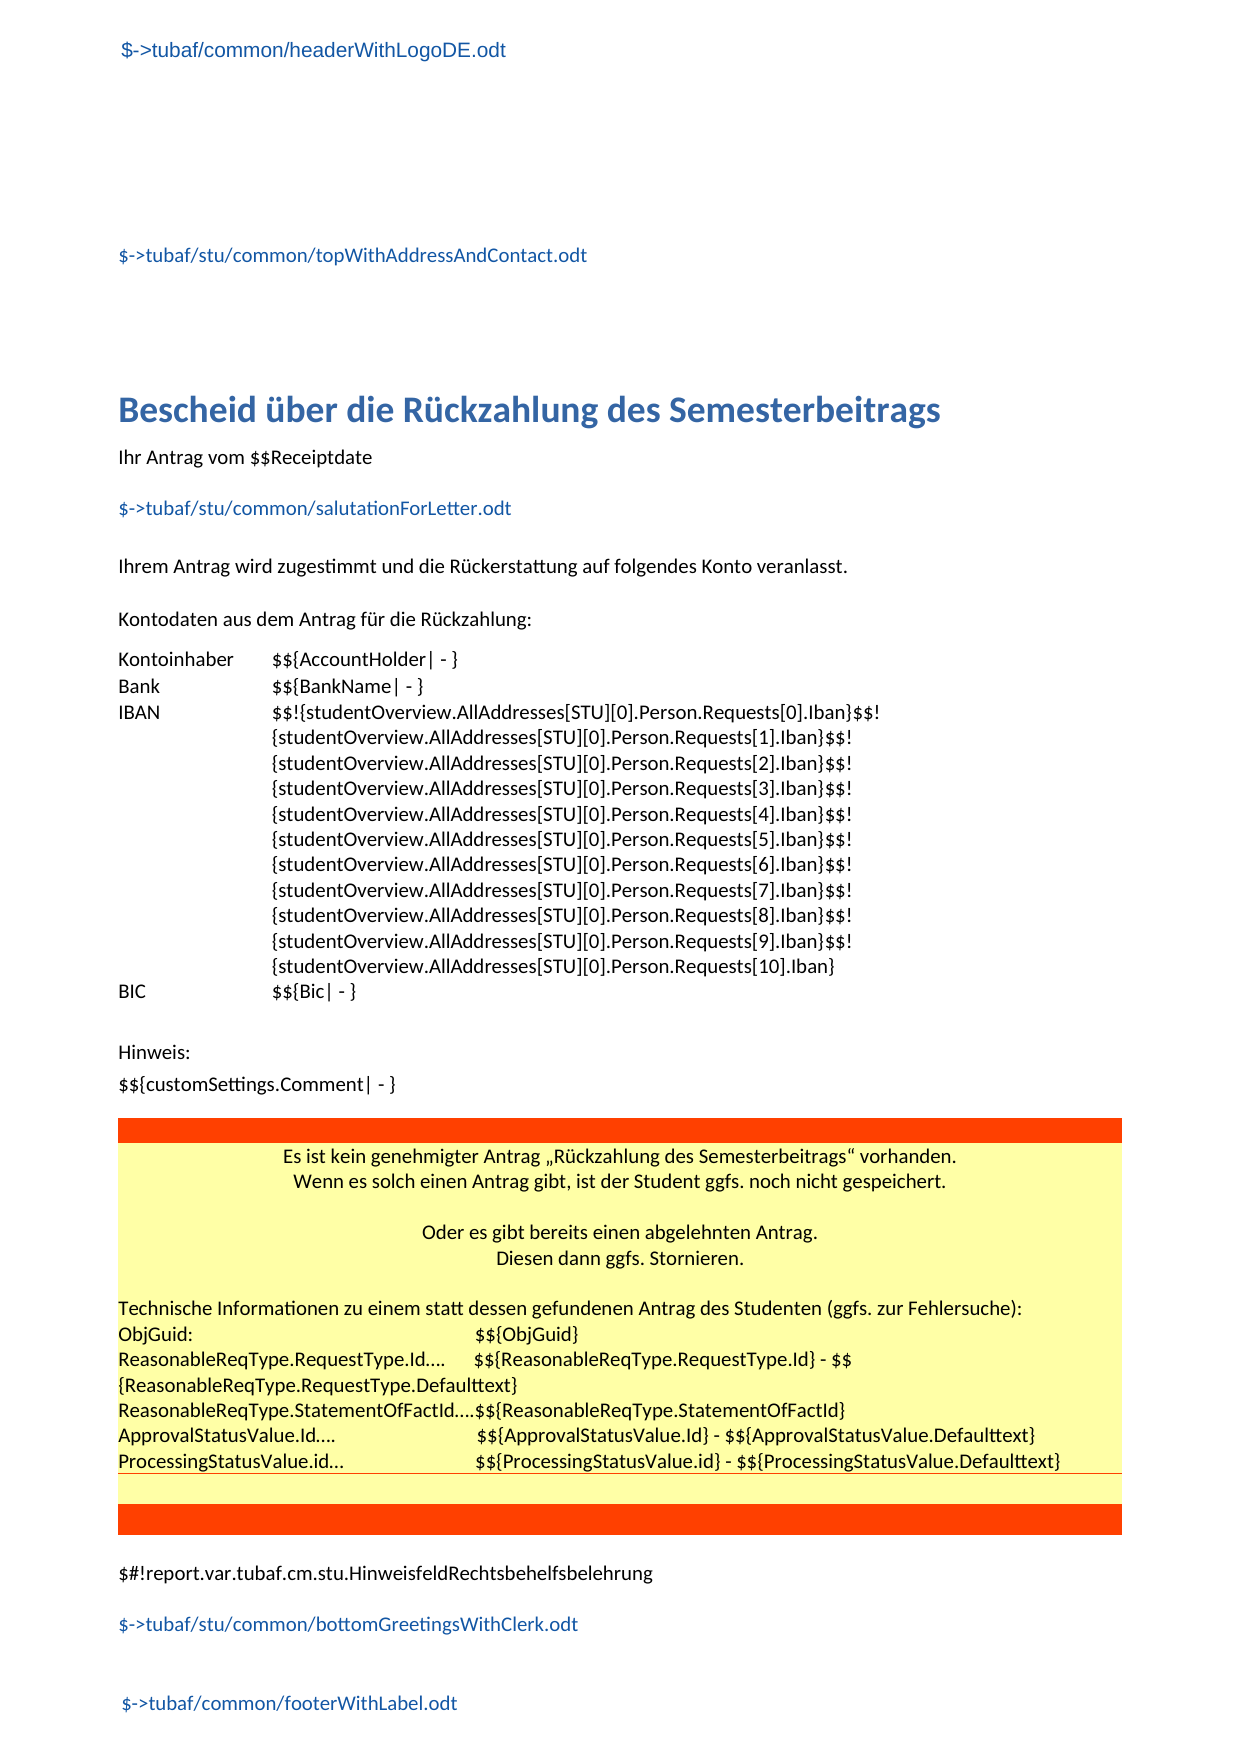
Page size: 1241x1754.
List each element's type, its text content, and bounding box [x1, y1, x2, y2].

table_header [118, 1504, 1122, 1535]
table_cell $$!{studentOverview.AllAddresses[STU][0].Person.Requests[0].Iban}$$!{studentOverview.AllAddresses[STU][0].Person.Requests[1].Iban}$$!{studentOverview.AllAddresses[STU][0].Person.Requests[2].Iban}$$!{studentOverview.AllAddresses[STU][0].Person.Requests[3].Iban}$$!{studentOverview.AllAddresses[STU][0].Person.Requests[4].Iban}$$!{studentOverview.AllAddresses[STU][0].Person.Requests[5].Iban}$$!{studentOverview.AllAddresses[STU][0].Person.Requests[6].Iban}$$!{studentOverview.AllAddresses[STU][0].Person.Requests[7].Iban}$$!{studentOverview.AllAddresses[STU][0].Person.Requests[8].Iban}$$!{studentOverview.AllAddresses[STU][0].Person.Requests[9].Iban}$$!{studentOverview.AllAddresses[STU][0].Person.Requests[10].Iban} [272, 699, 1122, 979]
table_cell $${BankName| - } [272, 674, 1122, 699]
table_cell IBAN [118, 699, 272, 979]
table_cell Technische Informationen zu einem statt dessen gefundenen Antrag des Studenten (ggfs. zur Fehlersuche): ObjGuid: $${ObjGuid} ReasonableReqType.RequestType.Id…. $${ReasonableReqType.RequestType.Id} - $${ReasonableReqType.RequestType.Defaulttext} ReasonableReqType.StatementOfFactId….$${ReasonableReqType.StatementOfFactId} ApprovalStatusValue.Id…. $${ApprovalStatusValue.Id} - $${ApprovalStatusValue.Defaulttext} ProcessingStatusValue.id… $${ProcessingStatusValue.id} - $${ProcessingStatusValue.Defaulttext} [118, 1296, 1122, 1473]
text $->tubaf/stu/common/bottomGreetingsWithClerk.odt [118, 1611, 1122, 1636]
table_cell $->tubaf/stu/common/salutationForLetter.odt [118, 470, 1122, 521]
table_cell Bank [118, 674, 272, 699]
table_cell Ihrem Antrag wird zugestimmt und die Rückerstattung auf folgendes Konto veranlasst. Kontodaten aus dem Antrag für die Rückzahlung: [118, 539, 1122, 644]
table_header Bescheid über die Rückzahlung des Semesterbeitrags Ihr Antrag vom $$Receiptdate [118, 361, 1122, 470]
table_cell // [118, 1096, 1122, 1118]
table_cell [118, 1474, 1122, 1504]
table_cell $${Bic| - } [272, 979, 1122, 1004]
table_cell [620, 521, 1122, 539]
table_cell [118, 1004, 620, 1033]
table_header $${AccountHolder| - } [272, 644, 1122, 674]
table_header Es ist kein genehmigter Antrag „Rückzahlung des Semesterbeitrags“ vorhanden. Wenn es solch einen Antrag gibt, ist der Student ggfs. noch nicht gespeichert. Oder es gibt bereits einen abgelehnten Antrag. Diesen dann ggfs. Stornieren. [118, 1143, 1122, 1296]
table_cell [620, 1004, 1122, 1033]
table_header Kontoinhaber [118, 644, 272, 674]
text $#!report.var.tubaf.cm.stu.HinweisfeldRechtsbehelfsbelehrung [118, 1560, 1122, 1586]
table_header [118, 1118, 1122, 1143]
table_cell BIC [118, 979, 272, 1004]
table_header [118, 330, 1122, 361]
table_cell Hinweis: $${customSettings.Comment| - } [118, 1033, 1122, 1096]
text $->tubaf/stu/common/topWithAddressAndContact.odt [118, 242, 1122, 267]
table_cell [118, 521, 620, 539]
